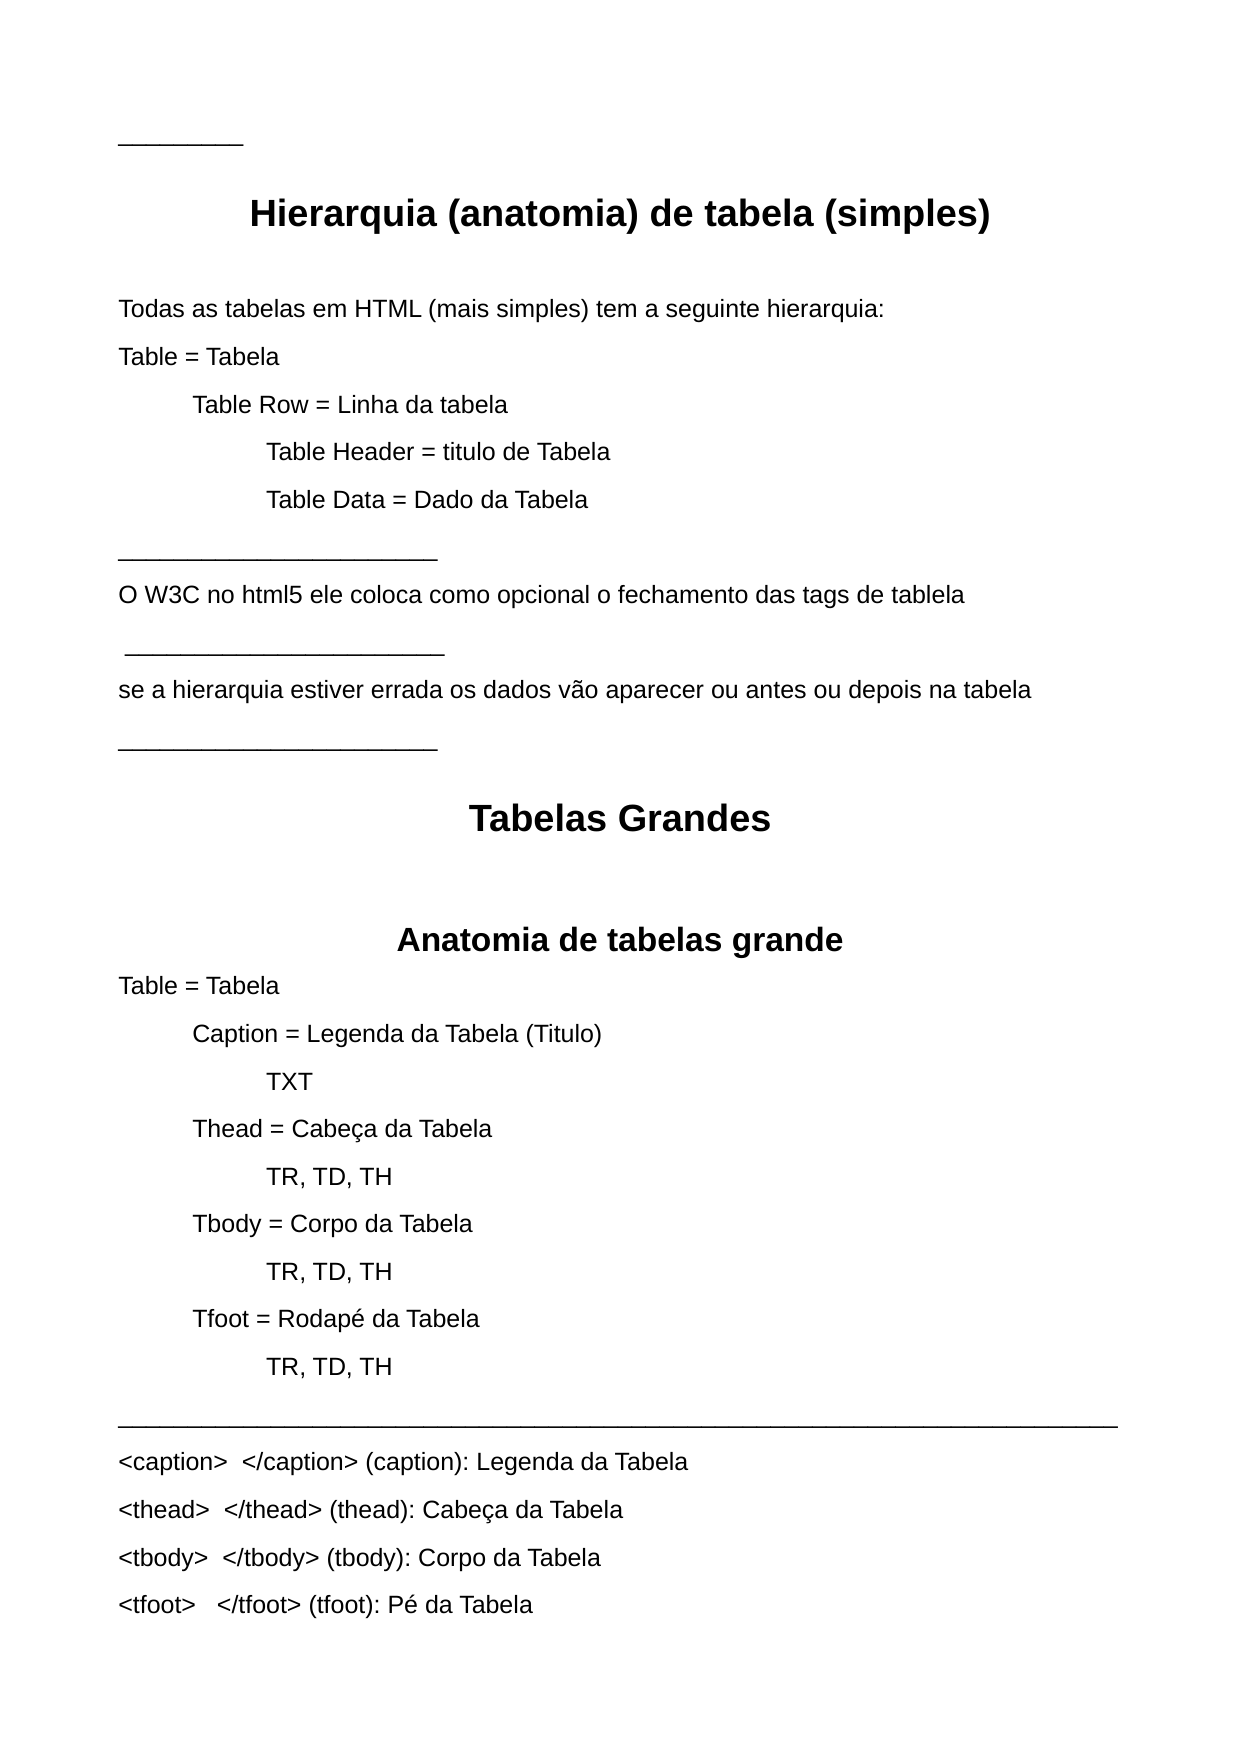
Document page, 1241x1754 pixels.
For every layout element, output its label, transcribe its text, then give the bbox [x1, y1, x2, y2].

subtitle Anatomia de tabelas grande [118, 920, 1122, 959]
text TR, TD, TH [118, 1352, 1122, 1381]
text Table Data = Dado da Tabela [118, 485, 1122, 514]
text TR, TD, TH [118, 1257, 1122, 1286]
text ________________________________________________________________________ [118, 1400, 1122, 1428]
subtitle Tabelas Grandes [118, 796, 1122, 839]
text Table Row = Linha da tabela [118, 390, 1122, 418]
text Caption = Legenda da Tabela (Titulo) [118, 1019, 1122, 1048]
text <caption> </caption> (caption): Legenda da Tabela [118, 1447, 1122, 1476]
text _______________________ [118, 532, 1122, 561]
text TR, TD, TH [118, 1162, 1122, 1190]
text _________ [118, 118, 1122, 147]
text Table = Tabela [118, 342, 1122, 371]
text <thead> </thead> (thead): Cabeça da Tabela [118, 1495, 1122, 1524]
subtitle Hierarquia (anatomia) de tabela (simples) [118, 191, 1122, 234]
text <tfoot> </tfoot> (tfoot): Pé da Tabela [118, 1590, 1122, 1619]
text Table = Tabela [118, 971, 1122, 1000]
text O W3C no html5 ele coloca como opcional o fechamento das tags de tablela [118, 580, 1122, 609]
text Tbody = Corpo da Tabela [118, 1209, 1122, 1238]
text Thead = Cabeça da Tabela [118, 1114, 1122, 1143]
text Table Header = titulo de Tabela [118, 437, 1122, 466]
text _______________________ [118, 723, 1122, 752]
text _______________________ [118, 628, 1122, 656]
text Tfoot = Rodapé da Tabela [118, 1304, 1122, 1333]
text <tbody> </tbody> (tbody): Corpo da Tabela [118, 1542, 1122, 1571]
text Todas as tabelas em HTML (mais simples) tem a seguinte hierarquia: [118, 294, 1122, 323]
text se a hierarquia estiver errada os dados vão aparecer ou antes ou depois na tabela [118, 675, 1122, 704]
text TXT [118, 1066, 1122, 1095]
